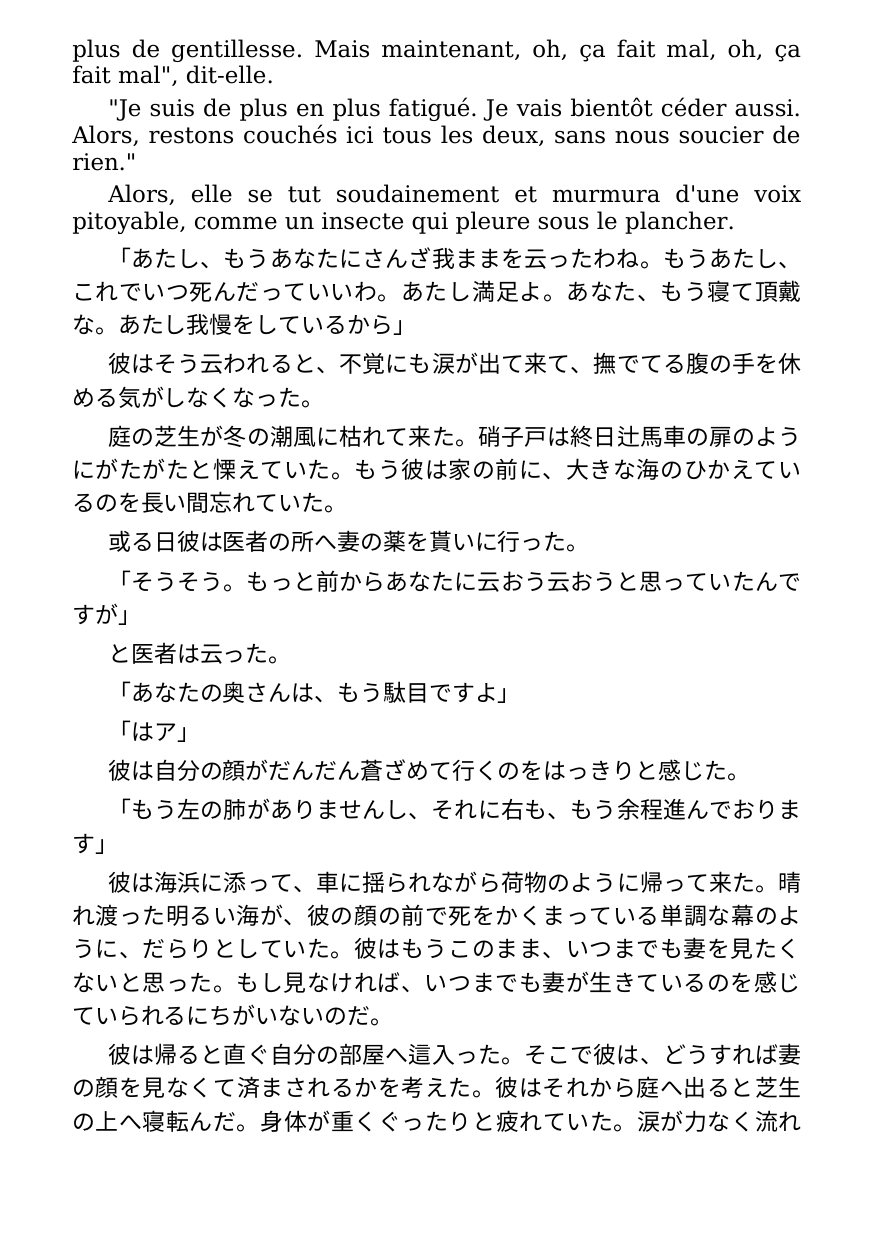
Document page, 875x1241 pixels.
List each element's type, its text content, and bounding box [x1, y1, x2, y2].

text "Je suis de plus en plus fatigué. Je vais bientôt céder aussi. Alors, restons couchés ici tous les deux, sans nous soucier de rien." [72, 95, 802, 175]
text 「もう左の肺がありませんし、それに右も、もう余程進んでおります」 [72, 792, 802, 859]
text 「あなたの奥さんは、もう駄目ですよ」 [72, 675, 802, 708]
text と医者は云った。 [72, 636, 802, 669]
text 「はア」 [72, 714, 802, 747]
text 彼はそう云われると、不覚にも涙が出て来て、撫でてる腹の手を休める気がしなくなった。 [72, 346, 802, 413]
text 「あたし、もうあなたにさんざ我ままを云ったわね。もうあたし、これでいつ死んだっていいわ。あたし満足よ。あなた、もう寝て頂戴な。あたし我慢をしているから」 [72, 241, 802, 340]
text 彼は帰ると直ぐ自分の部屋へ這入った。そこで彼は、どうすれば妻の顔を見なくて済まされるかを考えた。彼はそれから庭へ出ると芝生の上へ寝転んだ。身体が重くぐったりと疲れていた。涙が力なく流れ [72, 1037, 802, 1137]
text Alors, elle se tut soudainement et murmura d'une voix pitoyable, comme un insecte qui pleure sous le plancher. [72, 181, 802, 234]
text 或る日彼は医者の所へ妻の薬を貰いに行った。 [72, 524, 802, 557]
text 庭の芝生が冬の潮風に枯れて来た。硝子戸は終日辻馬車の扉のようにがたがたと慄えていた。もう彼は家の前に、大きな海のひかえているのを長い間忘れていた。 [72, 418, 802, 518]
text 「そうそう。もっと前からあなたに云おう云おうと思っていたんですが」 [72, 563, 802, 630]
text 彼は海浜に添って、車に揺られながら荷物のように帰って来た。晴れ渡った明るい海が、彼の顔の前で死をかくまっている単調な幕のように、だらりとしていた。彼はもうこのまま、いつまでも妻を見たくないと思った。もし見なければ、いつまでも妻が生きているのを感じていられるにちがいないのだ。 [72, 865, 802, 1031]
text 彼は自分の顔がだんだん蒼ざめて行くのをはっきりと感じた。 [72, 753, 802, 786]
text plus de gentillesse. Mais maintenant, oh, ça fait mal, oh, ça fait mal", dit-elle. [72, 36, 802, 89]
